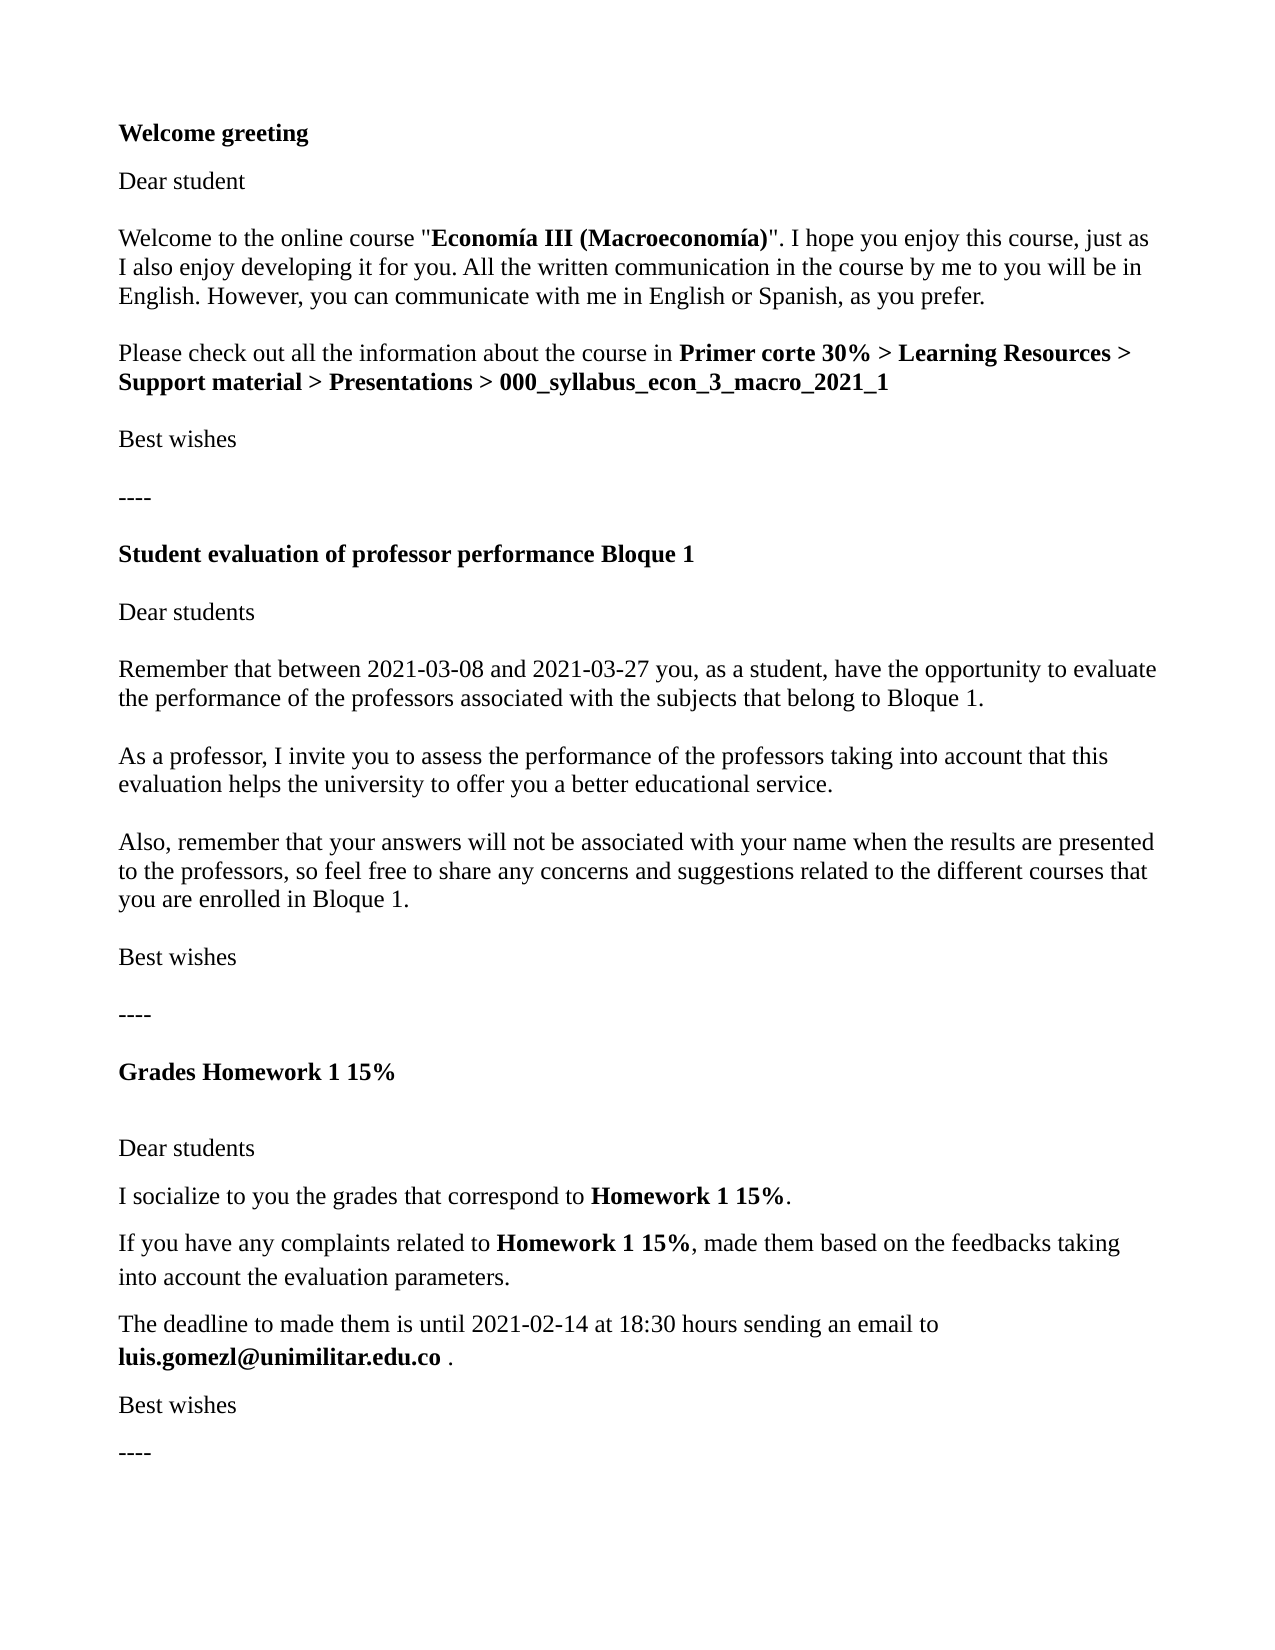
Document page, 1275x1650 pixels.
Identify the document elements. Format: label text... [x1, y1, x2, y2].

text Dear students [118, 1133, 1157, 1162]
text Welcome to the online course "Economía III (Macroeconomía)". I hope you enjoy this course, just as I also enjoy developing it for you. All the written communication in the course by me to you will be in English. However, you can communicate with me in English or Spanish, as you prefer. [118, 223, 1157, 309]
text I socialize to you the grades that correspond to Homework 1 15%. [118, 1181, 1157, 1210]
text The deadline to made them is until 2021-02-14 at 18:30 hours sending an email to luis.gomezl@unimilitar.edu.co . [118, 1309, 1157, 1371]
text Dear students Remember that between 2021-03-08 and 2021-03-27 you, as a student, have the opportunity to evaluate the performance of the professors associated with the subjects that belong to Bloque 1. As a professor, I invite you to assess the performance of the professors taking into account that this evaluation helps the university to offer you a better educational service. Also, remember that your answers will not be associated with your name when the results are presented to the professors, so feel free to share any concerns and suggestions related to the different courses that you are enrolled in Bloque 1. Best wishes [118, 597, 1157, 971]
text If you have any complaints related to Homework 1 15%, made them based on the feedbacks taking into account the evaluation parameters. [118, 1228, 1157, 1290]
text ---- [118, 1437, 1157, 1466]
text Dear student [118, 166, 1157, 194]
text Welcome greeting [118, 118, 1157, 147]
text Grades Homework 1 15% [118, 1057, 1157, 1086]
text ---- [118, 482, 1157, 511]
text Best wishes [118, 1390, 1157, 1418]
text ---- [118, 999, 1157, 1028]
text Please check out all the information about the course in Primer corte 30% > Learning Resources > Support material > Presentations > 000_syllabus_econ_3_macro_2021_1 [118, 338, 1157, 396]
text Student evaluation of professor performance Bloque 1 [118, 539, 1157, 568]
text Best wishes [118, 424, 1157, 453]
